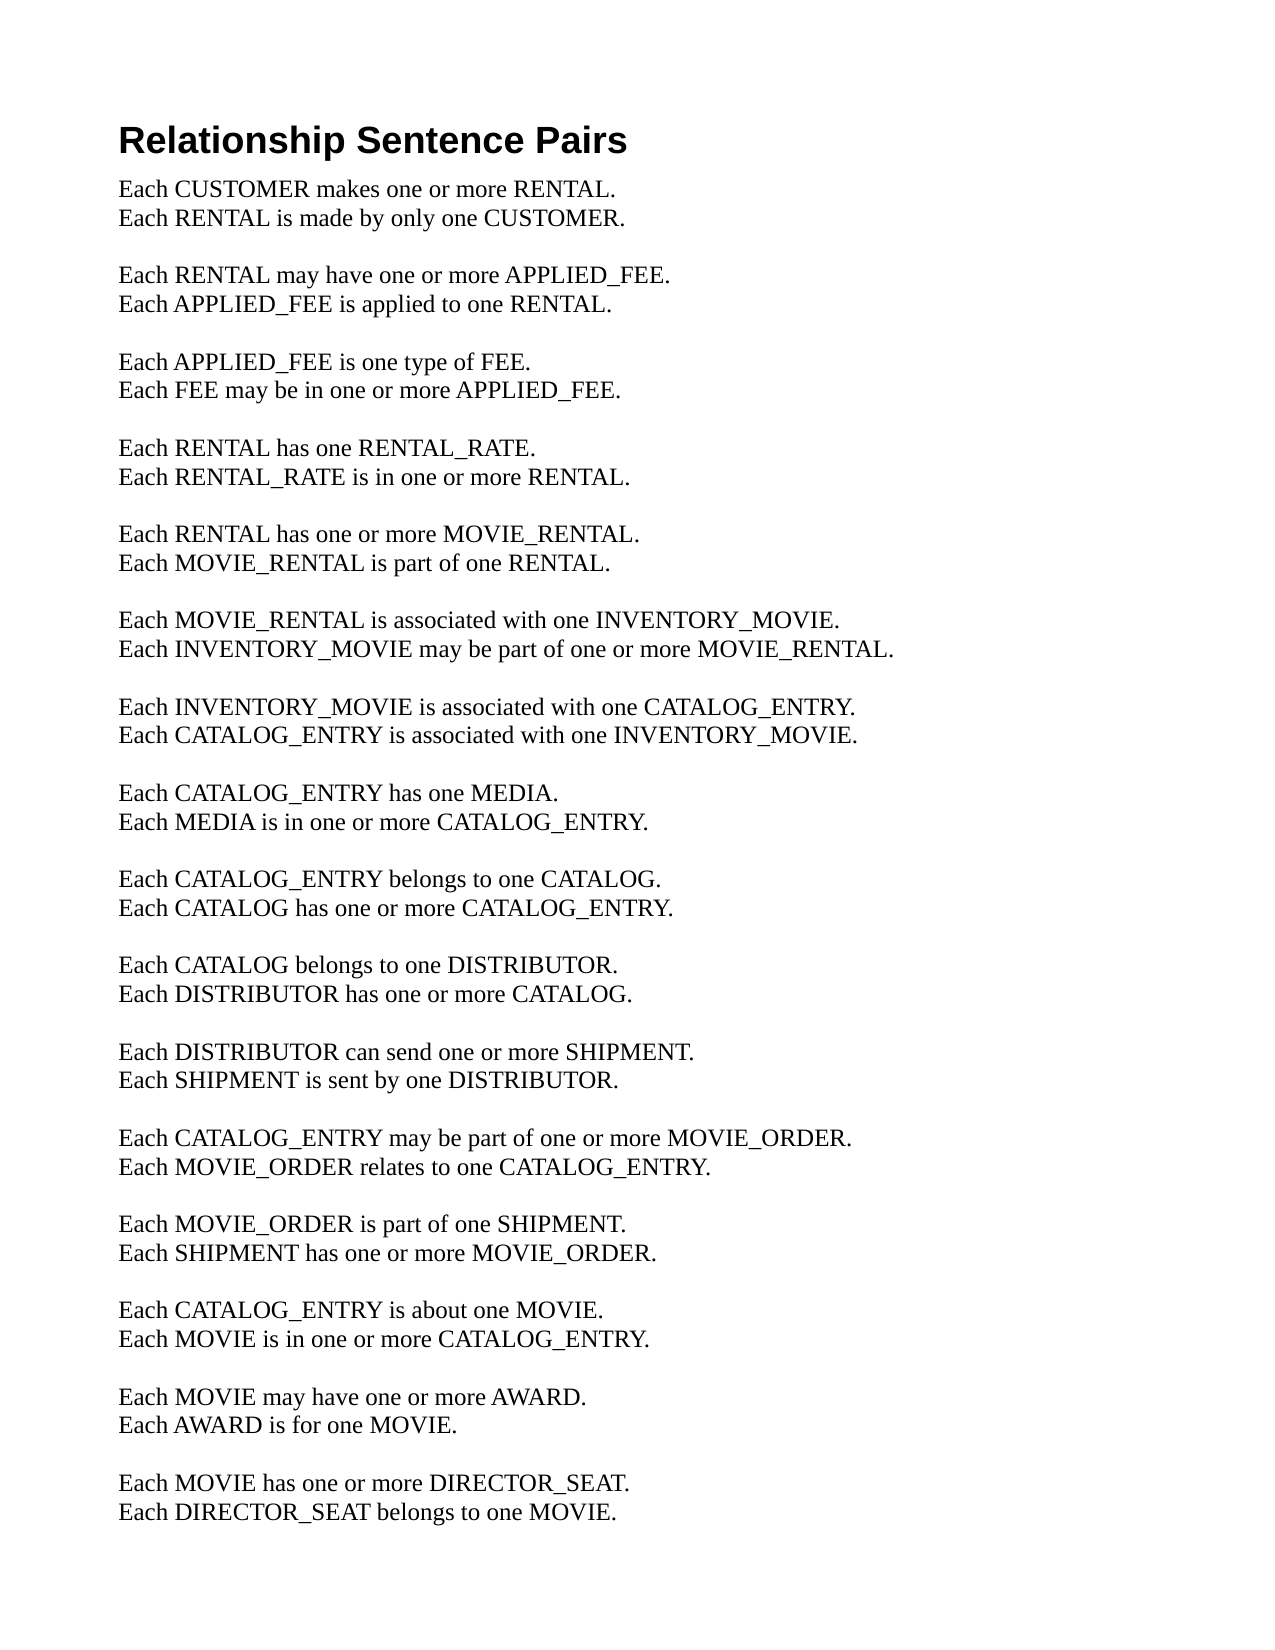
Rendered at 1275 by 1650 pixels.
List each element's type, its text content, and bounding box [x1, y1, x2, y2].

text Each CATALOG has one or more CATALOG_ENTRY. [118, 893, 1157, 922]
text Each CATALOG_ENTRY is associated with one INVENTORY_MOVIE. [118, 721, 1157, 749]
text Each SHIPMENT is sent by one DISTRIBUTOR. [118, 1066, 1157, 1094]
text Each MEDIA is in one or more CATALOG_ENTRY. [118, 807, 1157, 836]
text Each CATALOG belongs to one DISTRIBUTOR. [118, 951, 1157, 979]
subtitle Relationship Sentence Pairs [118, 118, 1157, 162]
text Each RENTAL may have one or more APPLIED_FEE. [118, 261, 1157, 289]
text Each DISTRIBUTOR can send one or more SHIPMENT. [118, 1037, 1157, 1066]
text Each MOVIE has one or more DIRECTOR_SEAT. [118, 1468, 1157, 1497]
text Each RENTAL is made by only one CUSTOMER. [118, 203, 1157, 232]
text Each CATALOG_ENTRY belongs to one CATALOG. [118, 864, 1157, 893]
text Each APPLIED_FEE is applied to one RENTAL. [118, 289, 1157, 318]
text Each INVENTORY_MOVIE is associated with one CATALOG_ENTRY. [118, 692, 1157, 721]
text Each MOVIE_RENTAL is associated with one INVENTORY_MOVIE. [118, 606, 1157, 634]
text Each MOVIE may have one or more AWARD. [118, 1382, 1157, 1411]
text Each FEE may be in one or more APPLIED_FEE. [118, 376, 1157, 404]
text Each CATALOG_ENTRY may be part of one or more MOVIE_ORDER. [118, 1123, 1157, 1152]
text Each INVENTORY_MOVIE may be part of one or more MOVIE_RENTAL. [118, 634, 1157, 663]
text Each APPLIED_FEE is one type of FEE. [118, 347, 1157, 376]
text Each CATALOG_ENTRY is about one MOVIE. [118, 1296, 1157, 1324]
text Each AWARD is for one MOVIE. [118, 1411, 1157, 1439]
text Each RENTAL has one or more MOVIE_RENTAL. [118, 519, 1157, 548]
text Each DIRECTOR_SEAT belongs to one MOVIE. [118, 1497, 1157, 1526]
text Each RENTAL has one RENTAL_RATE. [118, 433, 1157, 462]
text Each RENTAL_RATE is in one or more RENTAL. [118, 462, 1157, 491]
text Each MOVIE_RENTAL is part of one RENTAL. [118, 548, 1157, 577]
text Each MOVIE is in one or more CATALOG_ENTRY. [118, 1324, 1157, 1353]
text Each MOVIE_ORDER relates to one CATALOG_ENTRY. [118, 1152, 1157, 1181]
text Each SHIPMENT has one or more MOVIE_ORDER. [118, 1238, 1157, 1267]
text Each MOVIE_ORDER is part of one SHIPMENT. [118, 1209, 1157, 1238]
text Each DISTRIBUTOR has one or more CATALOG. [118, 979, 1157, 1008]
text Each CUSTOMER makes one or more RENTAL. [118, 174, 1157, 203]
text Each CATALOG_ENTRY has one MEDIA. [118, 778, 1157, 807]
